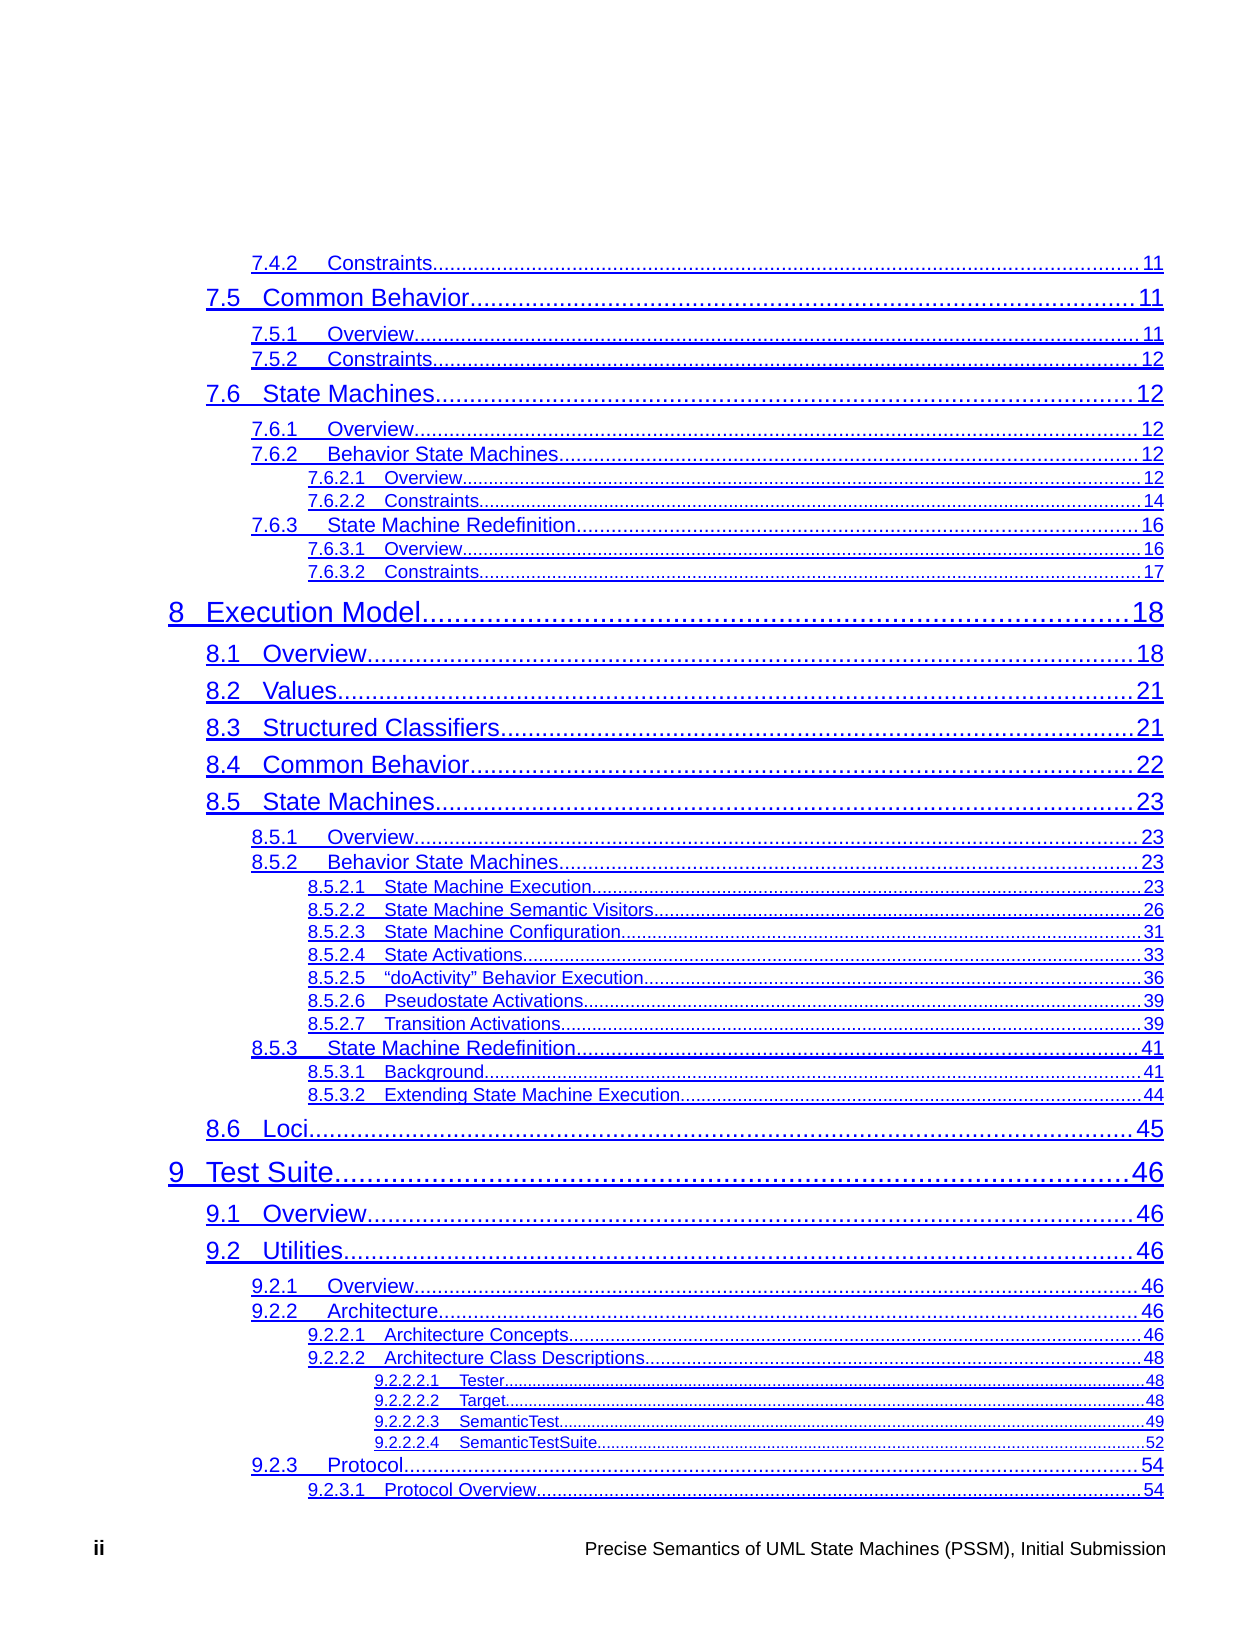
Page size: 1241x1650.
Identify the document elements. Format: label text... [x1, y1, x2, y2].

text 8.5.2.7 Transition Activations 39 [308, 1012, 1164, 1032]
text 8.5.2.3 State Machine Configuration 31 [308, 920, 1164, 940]
text 8.5.1 Overview 23 [251, 824, 1164, 846]
text 7.5.2 Constraints 12 [251, 345, 1164, 367]
text 8.5.2.6 Pseudostate Activations 39 [308, 989, 1164, 1009]
text 7.6.2.1 Overview 12 [308, 466, 1164, 486]
text 9.2.2.1 Architecture Concepts 46 [308, 1323, 1164, 1343]
text 7.6.2.2 Constraints 14 [308, 489, 1164, 509]
text 7.6.2 Behavior State Machines 12 [251, 441, 1164, 463]
text 9.2.1 Overview 46 [251, 1273, 1164, 1295]
text 9.1 Overview 46 [206, 1199, 1164, 1224]
text 9 Test Suite 46 [168, 1153, 1164, 1184]
text 7.6.1 Overview 12 [251, 416, 1164, 438]
text 7.6.3.1 Overview 16 [308, 537, 1164, 557]
text 8.5 State Machines 23 [206, 787, 1164, 812]
text 7.5 Common Behavior 11 [206, 283, 1164, 308]
text 9.2.3.1 Protocol Overview 54 [308, 1477, 1164, 1497]
text 8.1 Overview 18 [206, 639, 1164, 664]
text 8.5.2.2 State Machine Semantic Visitors 26 [308, 897, 1164, 917]
text 7.6.3 State Machine Redefinition 16 [251, 512, 1164, 534]
text 9.2.3 Protocol 54 [251, 1452, 1164, 1474]
text 7.4.2 Constraints 11 [251, 250, 1164, 272]
text 8.5.3 State Machine Redefinition 41 [251, 1034, 1164, 1056]
text 9.2.2.2.4 SemanticTestSuite 52 [374, 1431, 1164, 1450]
text 8.5.2.5 “doActivity” Behavior Execution 36 [308, 966, 1164, 986]
text 8.5.2.4 State Activations 33 [308, 943, 1164, 963]
text 7.5.1 Overview 11 [251, 320, 1164, 342]
text 7.6 State Machines 12 [206, 379, 1164, 404]
text 9.2 Utilities 46 [206, 1236, 1164, 1261]
text 8.2 Values 21 [206, 676, 1164, 701]
text 9.2.2.2.3 SemanticTest 49 [374, 1410, 1164, 1429]
text 8.5.2 Behavior State Machines 23 [251, 849, 1164, 871]
text 8 Execution Model 18 [168, 593, 1164, 624]
text 8.3 Structured Classifiers 21 [206, 713, 1164, 738]
text 9.2.2.2.1 Tester 48 [374, 1369, 1164, 1387]
text 8.5.3.2 Extending State Machine Execution 44 [308, 1082, 1164, 1103]
text 8.4 Common Behavior 22 [206, 750, 1164, 775]
text 7.6.3.2 Constraints 17 [308, 559, 1164, 580]
text 8.6 Loci 45 [206, 1114, 1164, 1139]
text 8.5.2.1 State Machine Execution 23 [308, 874, 1164, 894]
text 9.2.2 Architecture 46 [251, 1298, 1164, 1320]
text 9.2.2.2.2 Target 48 [374, 1389, 1164, 1408]
text 8.5.3.1 Background 41 [308, 1059, 1164, 1080]
text 9.2.2.2 Architecture Class Descriptions 48 [308, 1346, 1164, 1366]
